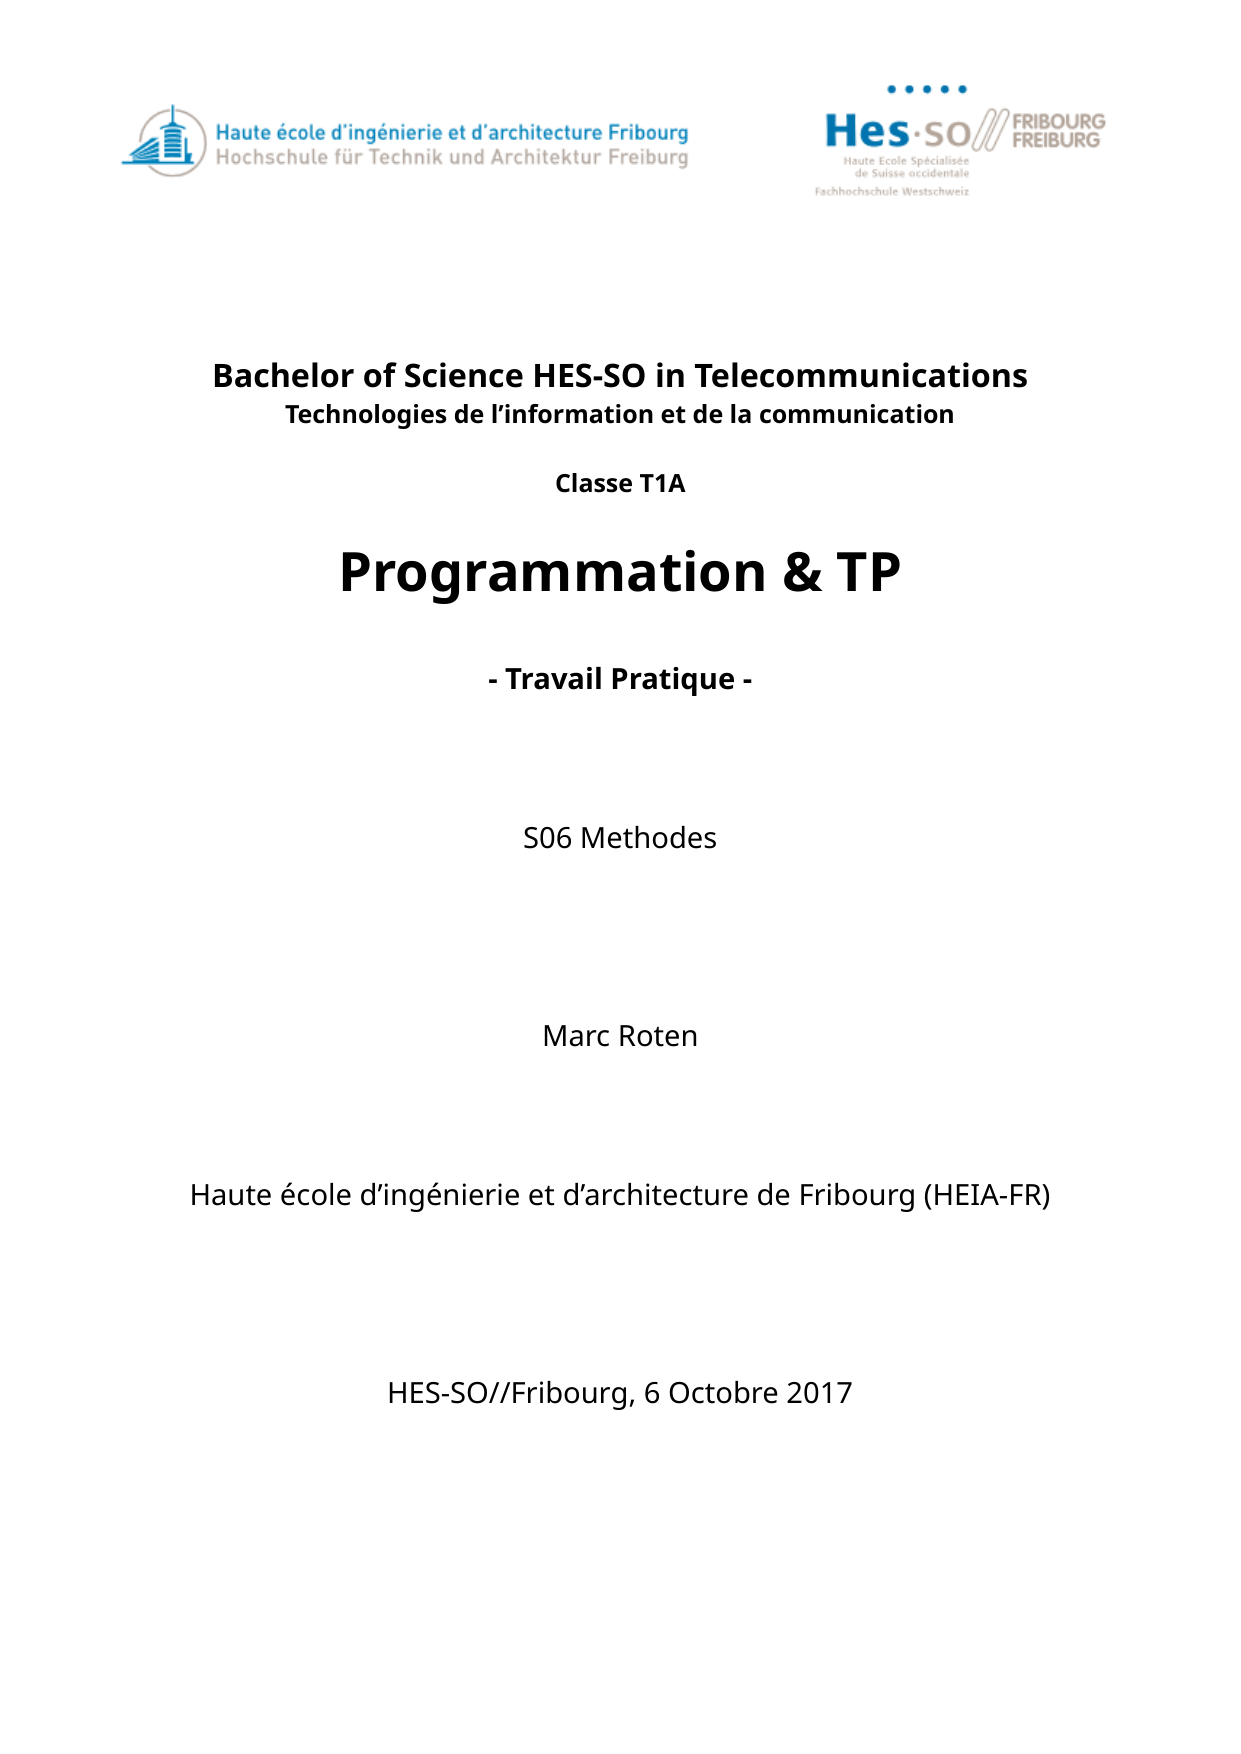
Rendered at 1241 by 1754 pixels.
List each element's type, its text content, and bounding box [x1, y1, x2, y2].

text Marc Roten [118, 1015, 1122, 1055]
text HES-SO//Fribourg, 6 Octobre 2017 [118, 1372, 1122, 1412]
text Classe T1A [118, 465, 1122, 499]
text S06 Methodes [118, 817, 1122, 857]
text Programmation & TP [118, 533, 1122, 607]
text - Travail Pratique - [118, 658, 1122, 698]
text Haute école d’ingénierie et d’architecture de Fribourg (HEIA-FR) [118, 1174, 1122, 1214]
text Technologies de l’information et de la communication [118, 397, 1122, 431]
text Bachelor of Science HES-SO in Telecommunications [118, 353, 1122, 397]
